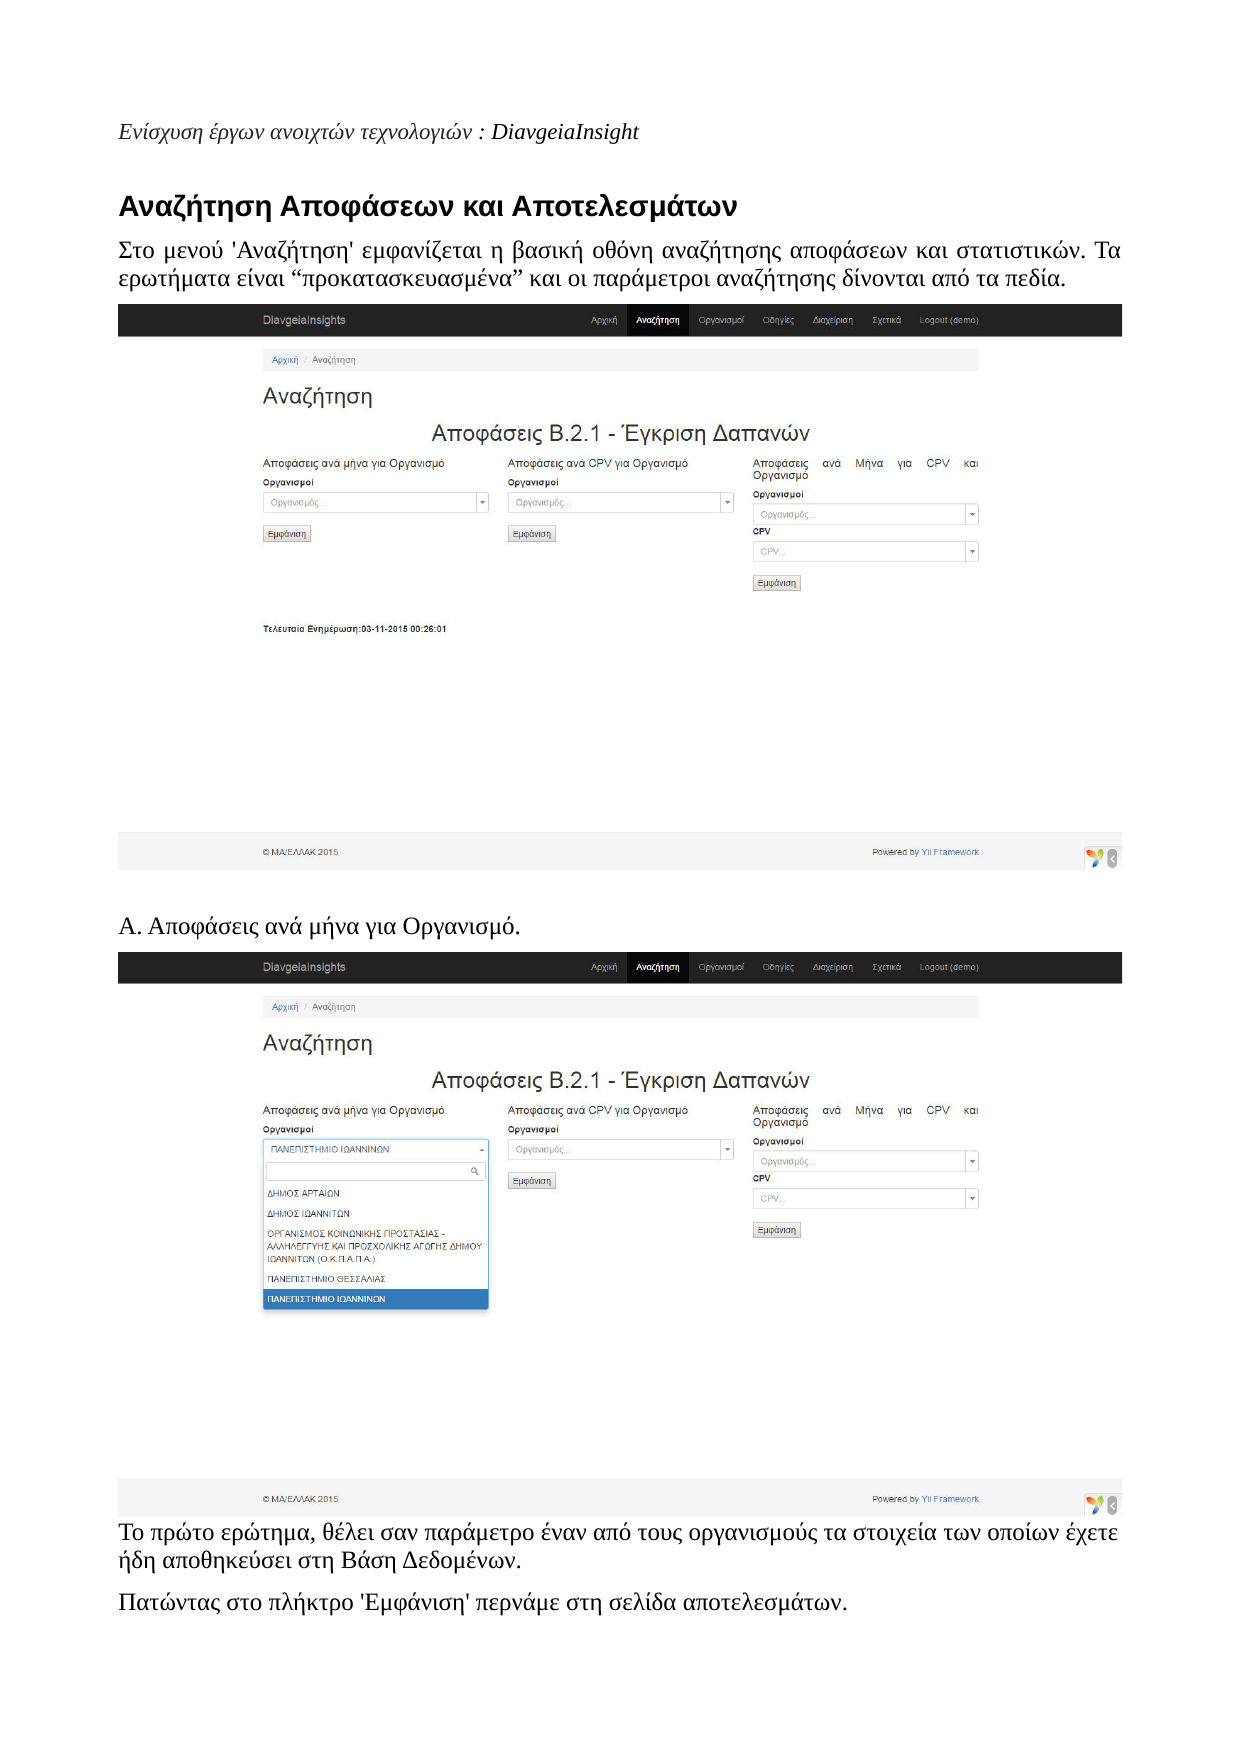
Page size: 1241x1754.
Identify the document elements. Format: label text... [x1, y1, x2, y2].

text Α. Αποφάσεις ανά μήνα για Οργανισμό. [118, 911, 1122, 939]
text Πατώντας στο πλήκτρο 'Εμφάνιση' περνάμε στη σελίδα αποτελεσμάτων. [118, 1587, 1122, 1615]
text Το πρώτο ερώτημα, θέλει σαν παράμετρο έναν από τους οργανισμούς τα στοιχεία των οποίων έχετε ήδη αποθηκεύσει στη Βάση Δεδομένων. [118, 1517, 1122, 1574]
text Στο μενού 'Αναζήτηση' εμφανίζεται η βασική οθόνη αναζήτησης αποφάσεων και στατιστικών. Τα ερωτήματα είναι “προκατασκευασμένα” και οι παράμετροι αναζήτησης δίνονται από τα πεδία. [118, 235, 1122, 292]
picture [118, 304, 1123, 870]
picture [118, 952, 1123, 1517]
subtitle Αναζήτηση Αποφάσεων και Αποτελεσμάτων [118, 188, 1122, 222]
